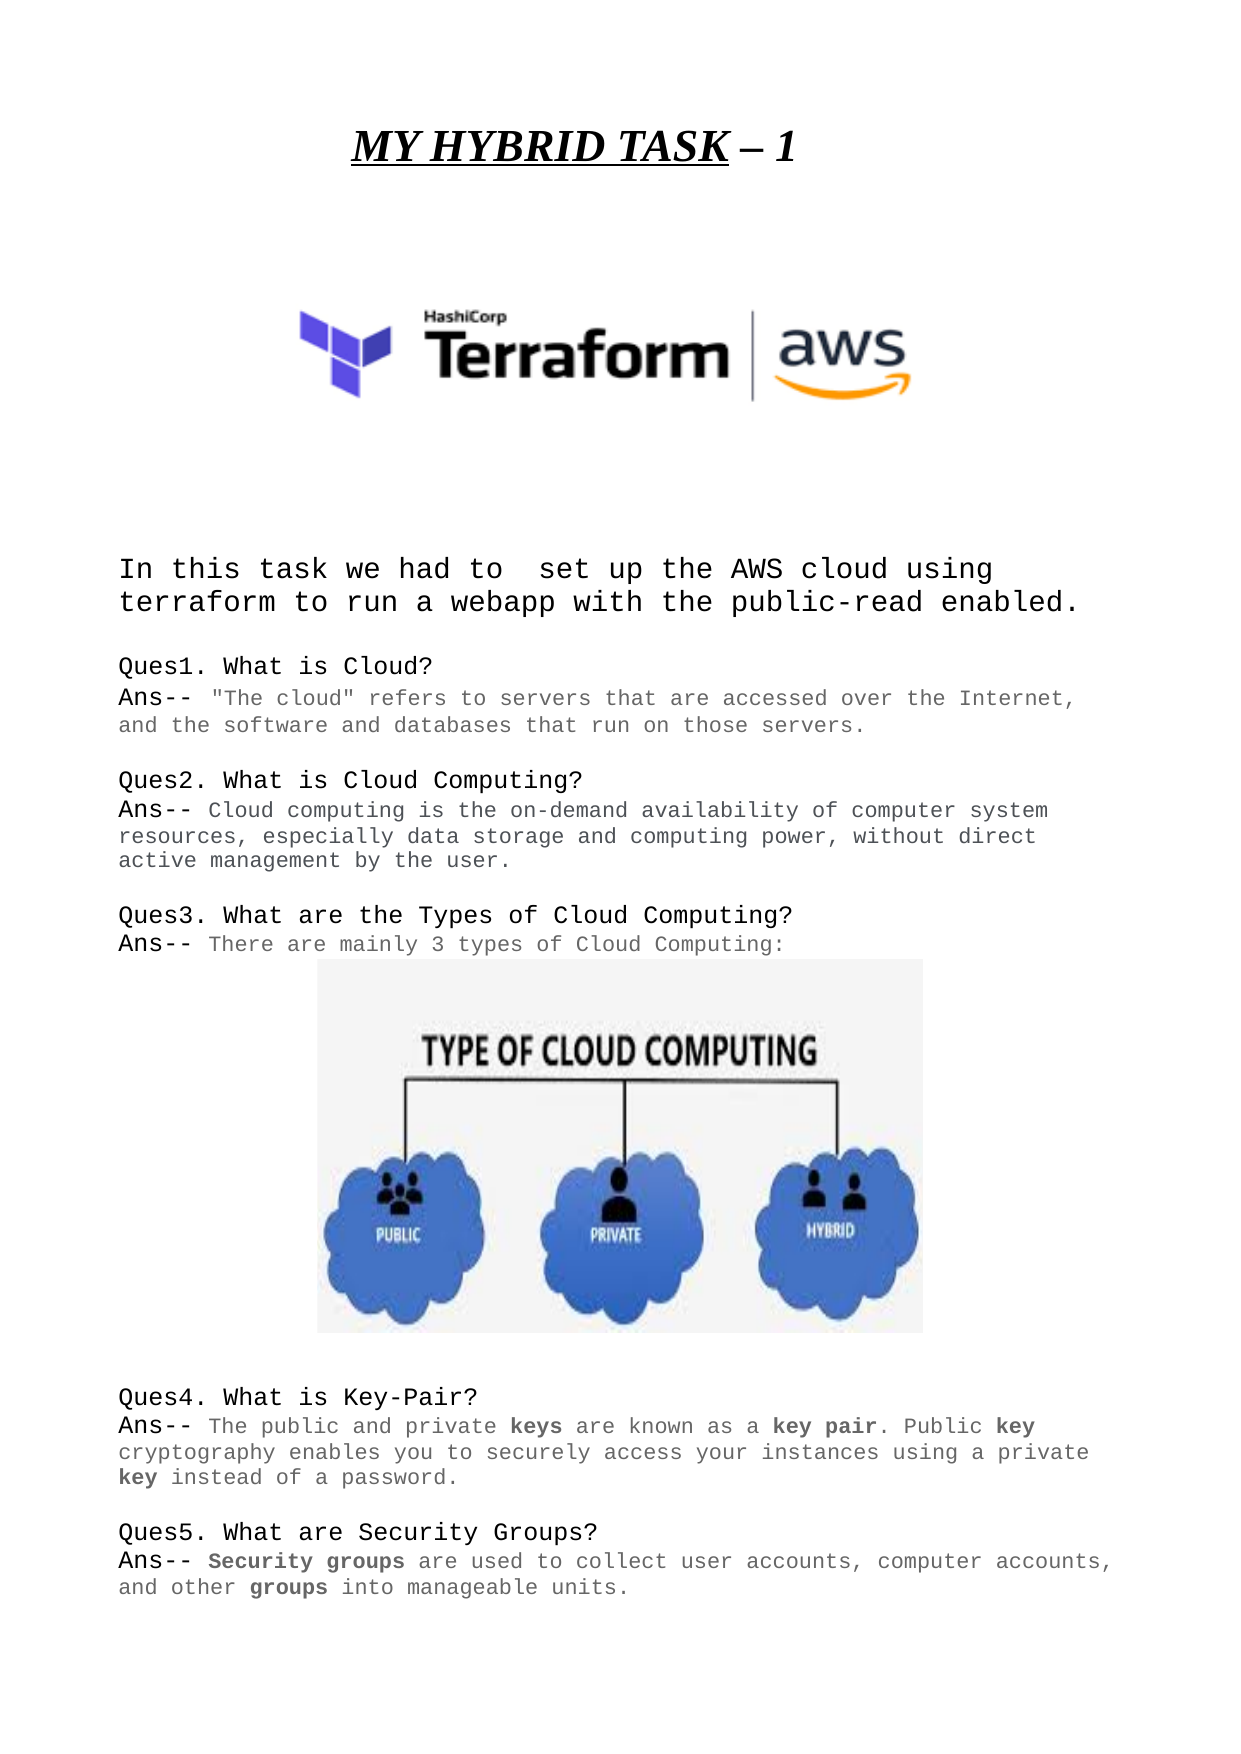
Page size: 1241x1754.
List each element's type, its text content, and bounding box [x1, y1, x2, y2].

text Ans-- Security groups are used to collect user accounts, computer accounts, and other groups into manageable units. [118, 1548, 1122, 1601]
text Ans-- "The cloud" refers to servers that are accessed over the Internet, and the software and databases that run on those servers. [118, 682, 1122, 739]
text Ans-- The public and private keys are known as a key pair. Public key cryptography enables you to securely access your instances using a private key instead of a password. [118, 1413, 1122, 1491]
text Ques5. What are Security Groups? [118, 1519, 1122, 1548]
text Ques3. What are the Types of Cloud Computing? [118, 903, 1122, 931]
text Ques4. What is Key-Pair? [118, 1384, 1122, 1413]
picture [317, 959, 923, 1333]
text Ans-- There are mainly 3 types of Cloud Computing: [118, 931, 1122, 959]
text In this task we had to set up the AWS cloud using terraform to run a webapp with the public-read enabled. [118, 554, 1122, 620]
text Ans-- Cloud computing is the on-demand availability of computer system resources, especially data storage and computing power, without direct active management by the user. [118, 796, 1122, 874]
text MY HYBRID TASK – 1 [118, 118, 1122, 171]
text Ques2. What is Cloud Computing? [118, 768, 1122, 796]
text Ques1. What is Cloud? [118, 653, 1122, 682]
picture [277, 196, 922, 505]
